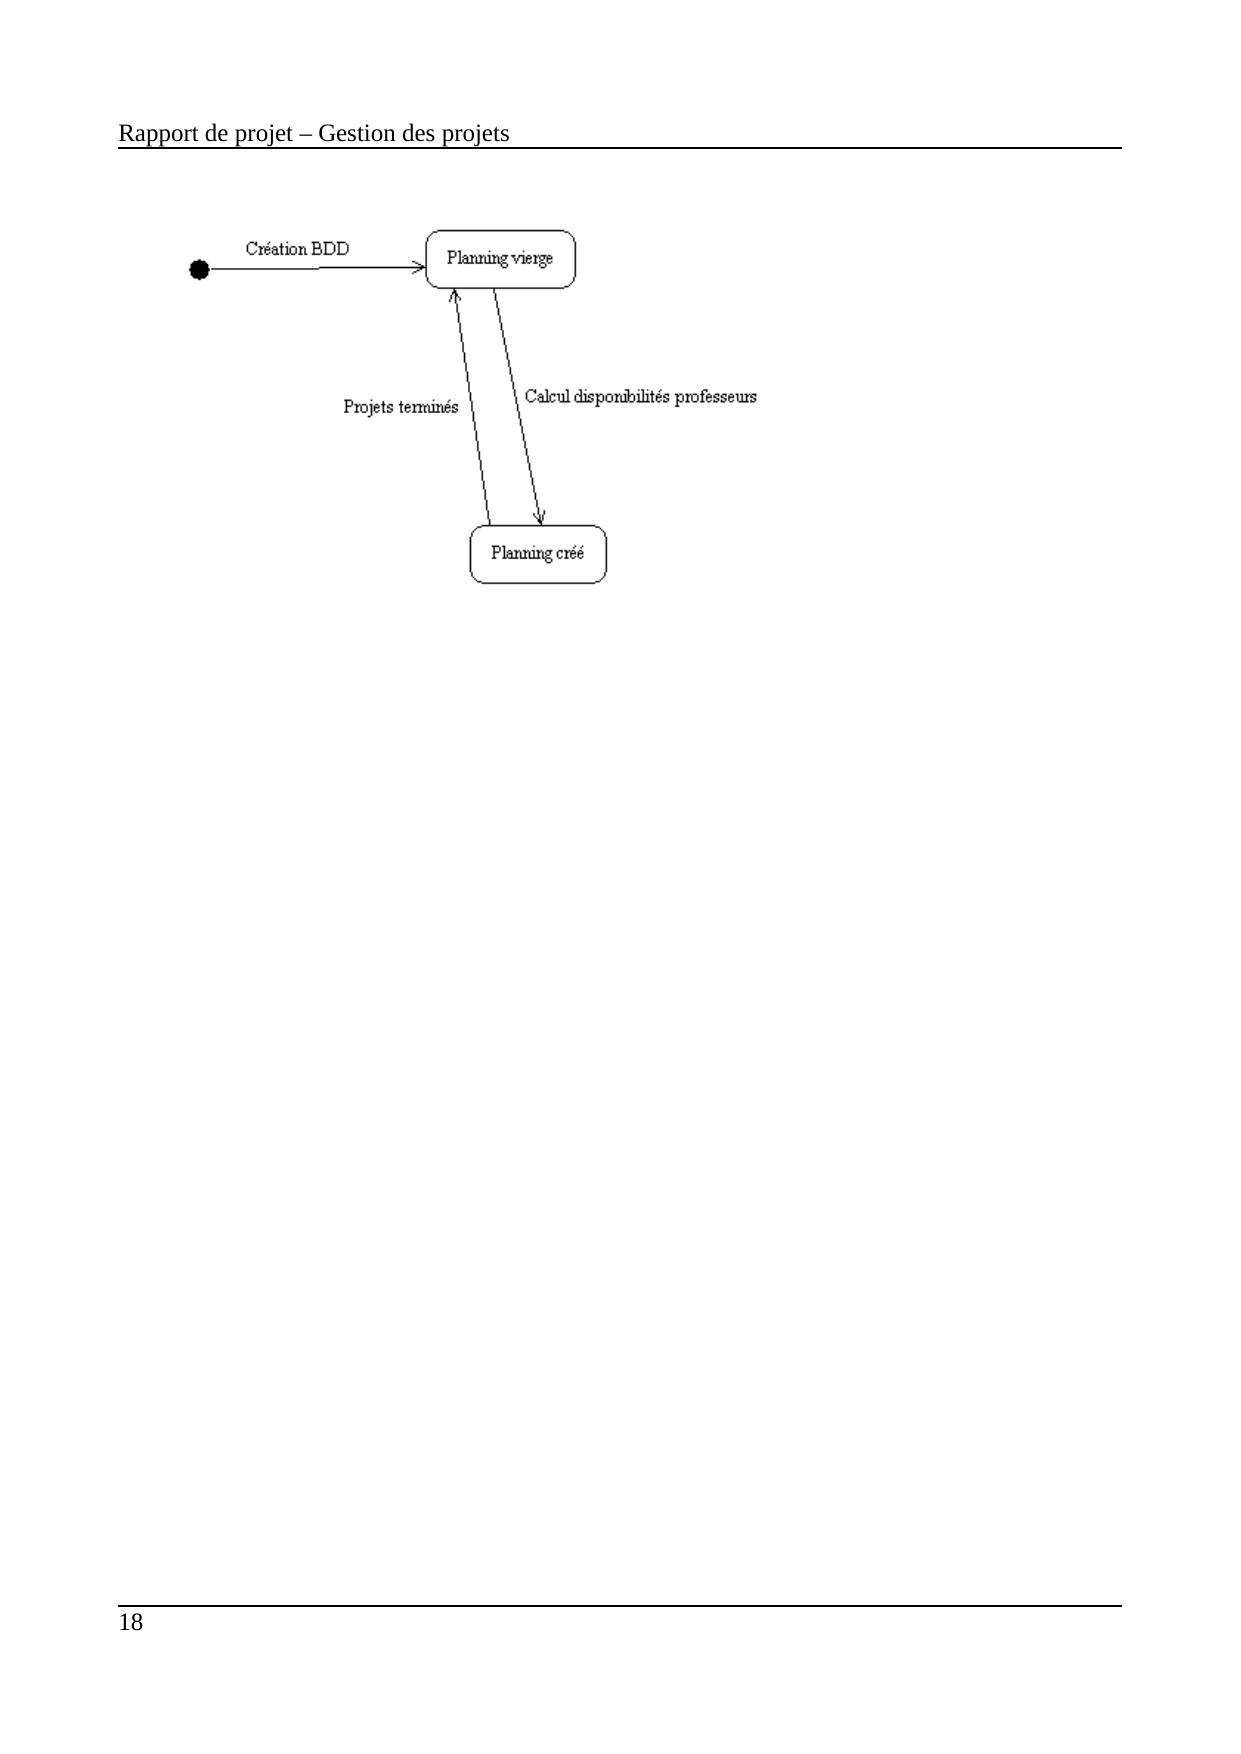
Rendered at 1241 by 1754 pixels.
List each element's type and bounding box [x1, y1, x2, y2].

picture [179, 208, 786, 624]
